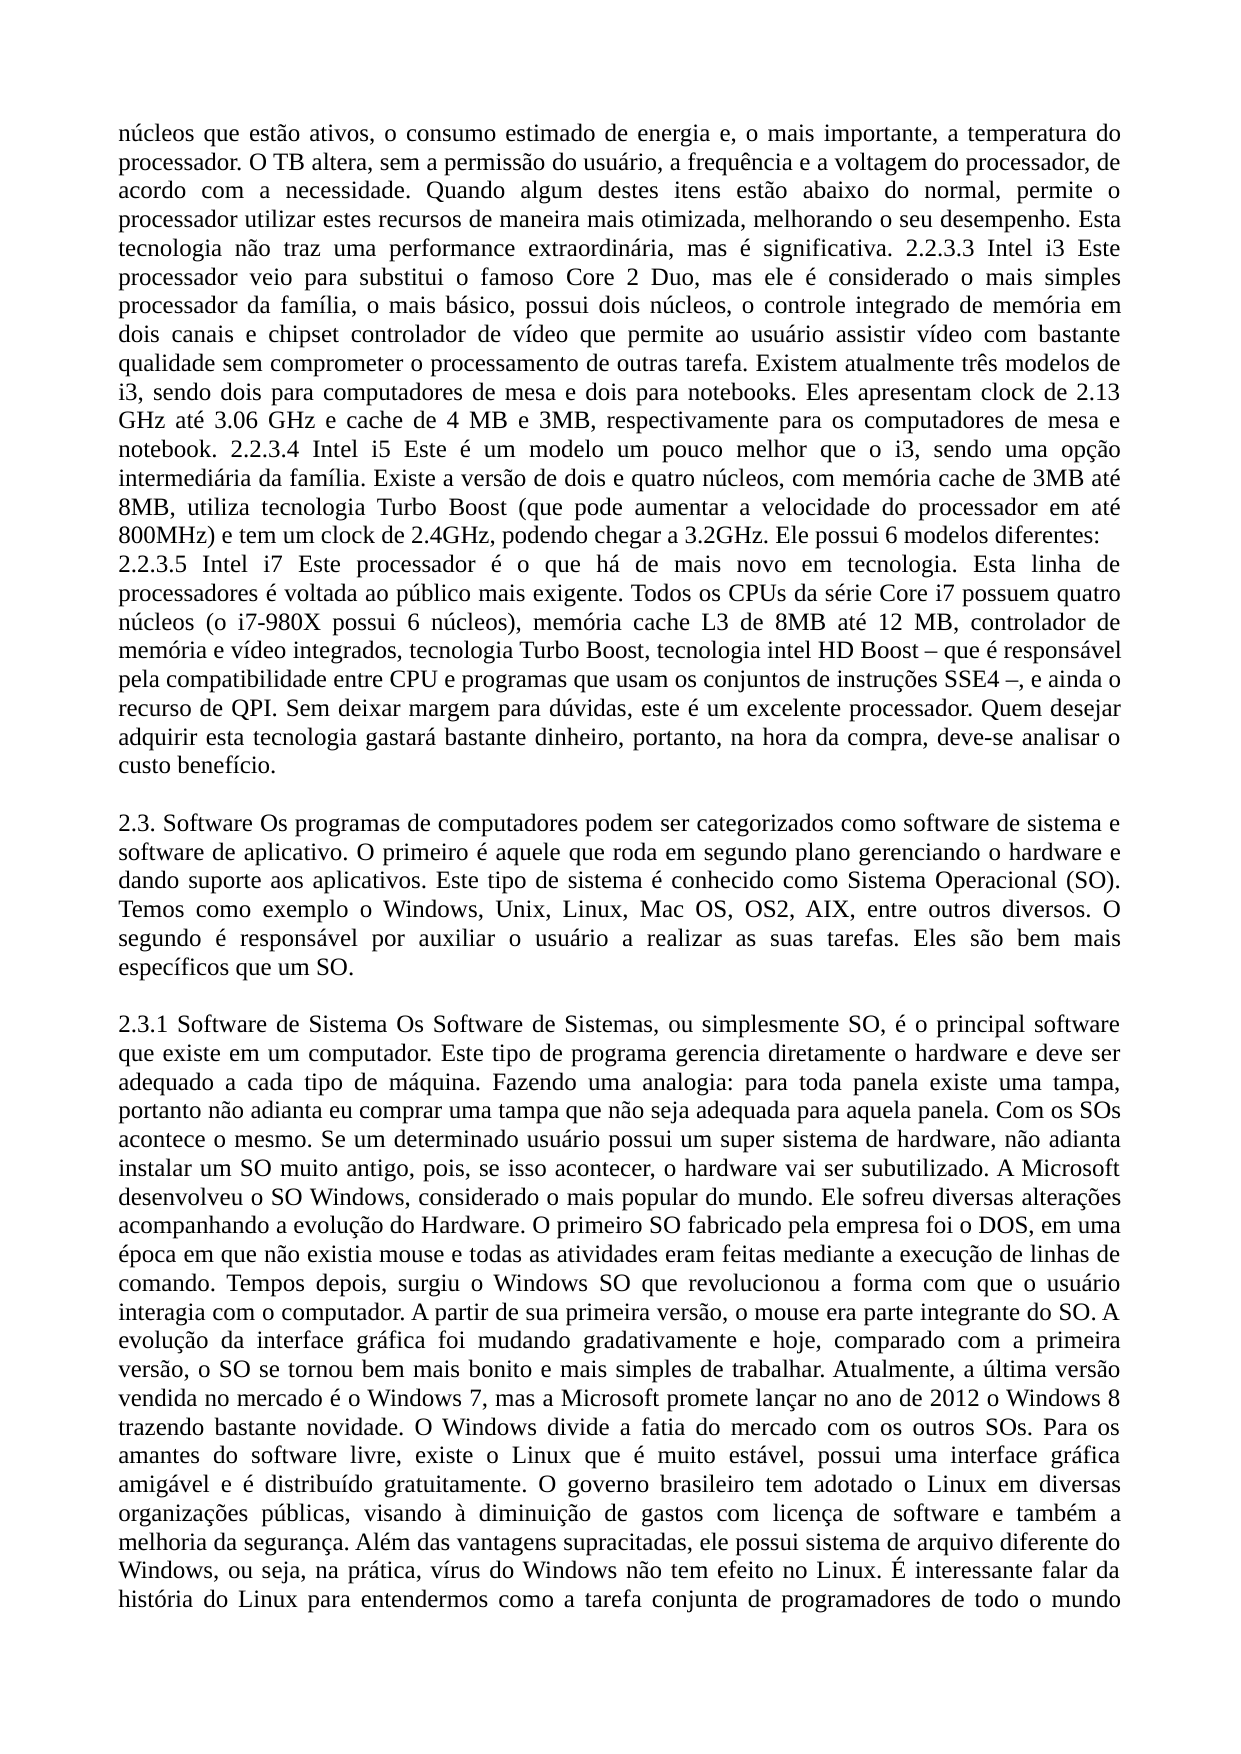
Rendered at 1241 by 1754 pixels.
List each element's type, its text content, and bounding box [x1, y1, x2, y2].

text núcleos que estão ativos, o consumo estimado de energia e, o mais importante, a temperatura do processador. O TB altera, sem a permissão do usuário, a frequência e a voltagem do processador, de acordo com a necessidade. Quando algum destes itens estão abaixo do normal, permite o processador utilizar estes recursos de maneira mais otimizada, melhorando o seu desempenho. Esta tecnologia não traz uma performance extraordinária, mas é significativa. 2.2.3.3 Intel i3 Este processador veio para substitui o famoso Core 2 Duo, mas ele é considerado o mais simples processador da família, o mais básico, possui dois núcleos, o controle integrado de memória em dois canais e chipset controlador de vídeo que permite ao usuário assistir vídeo com bastante qualidade sem comprometer o processamento de outras tarefa. Existem atualmente três modelos de i3, sendo dois para computadores de mesa e dois para notebooks. Eles apresentam clock de 2.13 GHz até 3.06 GHz e cache de 4 MB e 3MB, respectivamente para os computadores de mesa e notebook. 2.2.3.4 Intel i5 Este é um modelo um pouco melhor que o i3, sendo uma opção intermediária da família. Existe a versão de dois e quatro núcleos, com memória cache de 3MB até 8MB, utiliza tecnologia Turbo Boost (que pode aumentar a velocidade do processador em até 800MHz) e tem um clock de 2.4GHz, podendo chegar a 3.2GHz. Ele possui 6 modelos diferentes: [118, 118, 1122, 549]
text 2.3.1 Software de Sistema Os Software de Sistemas, ou simplesmente SO, é o principal software que existe em um computador. Este tipo de programa gerencia diretamente o hardware e deve ser adequado a cada tipo de máquina. Fazendo uma analogia: para toda panela existe uma tampa, portanto não adianta eu comprar uma tampa que não seja adequada para aquela panela. Com os SOs acontece o mesmo. Se um determinado usuário possui um super sistema de hardware, não adianta instalar um SO muito antigo, pois, se isso acontecer, o hardware vai ser subutilizado. A Microsoft desenvolveu o SO Windows, considerado o mais popular do mundo. Ele sofreu diversas alterações acompanhando a evolução do Hardware. O primeiro SO fabricado pela empresa foi o DOS, em uma época em que não existia mouse e todas as atividades eram feitas mediante a execução de linhas de comando. Tempos depois, surgiu o Windows SO que revolucionou a forma com que o usuário interagia com o computador. A partir de sua primeira versão, o mouse era parte integrante do SO. A evolução da interface gráfica foi mudando gradativamente e hoje, comparado com a primeira versão, o SO se tornou bem mais bonito e mais simples de trabalhar. Atualmente, a última versão vendida no mercado é o Windows 7, mas a Microsoft promete lançar no ano de 2012 o Windows 8 trazendo bastante novidade. O Windows divide a fatia do mercado com os outros SOs. Para os amantes do software livre, existe o Linux que é muito estável, possui uma interface gráfica amigável e é distribuído gratuitamente. O governo brasileiro tem adotado o Linux em diversas organizações públicas, visando à diminuição de gastos com licença de software e também a melhoria da segurança. Além das vantagens supracitadas, ele possui sistema de arquivo diferente do Windows, ou seja, na prática, vírus do Windows não tem efeito no Linux. É interessante falar da história do Linux para entendermos como a tarefa conjunta de programadores de todo o mundo [118, 1009, 1122, 1613]
text 2.3. Software Os programas de computadores podem ser categorizados como software de sistema e software de aplicativo. O primeiro é aquele que roda em segundo plano gerenciando o hardware e dando suporte aos aplicativos. Este tipo de sistema é conhecido como Sistema Operacional (SO). Temos como exemplo o Windows, Unix, Linux, Mac OS, OS2, AIX, entre outros diversos. O segundo é responsável por auxiliar o usuário a realizar as suas tarefas. Eles são bem mais específicos que um SO. [118, 808, 1122, 981]
text 2.2.3.5 Intel i7 Este processador é o que há de mais novo em tecnologia. Esta linha de processadores é voltada ao público mais exigente. Todos os CPUs da série Core i7 possuem quatro núcleos (o i7-980X possui 6 núcleos), memória cache L3 de 8MB até 12 MB, controlador de memória e vídeo integrados, tecnologia Turbo Boost, tecnologia intel HD Boost – que é responsável pela compatibilidade entre CPU e programas que usam os conjuntos de instruções SSE4 –, e ainda o recurso de QPI. Sem deixar margem para dúvidas, este é um excelente processador. Quem desejar adquirir esta tecnologia gastará bastante dinheiro, portanto, na hora da compra, deve-se analisar o custo benefício. [118, 549, 1122, 779]
